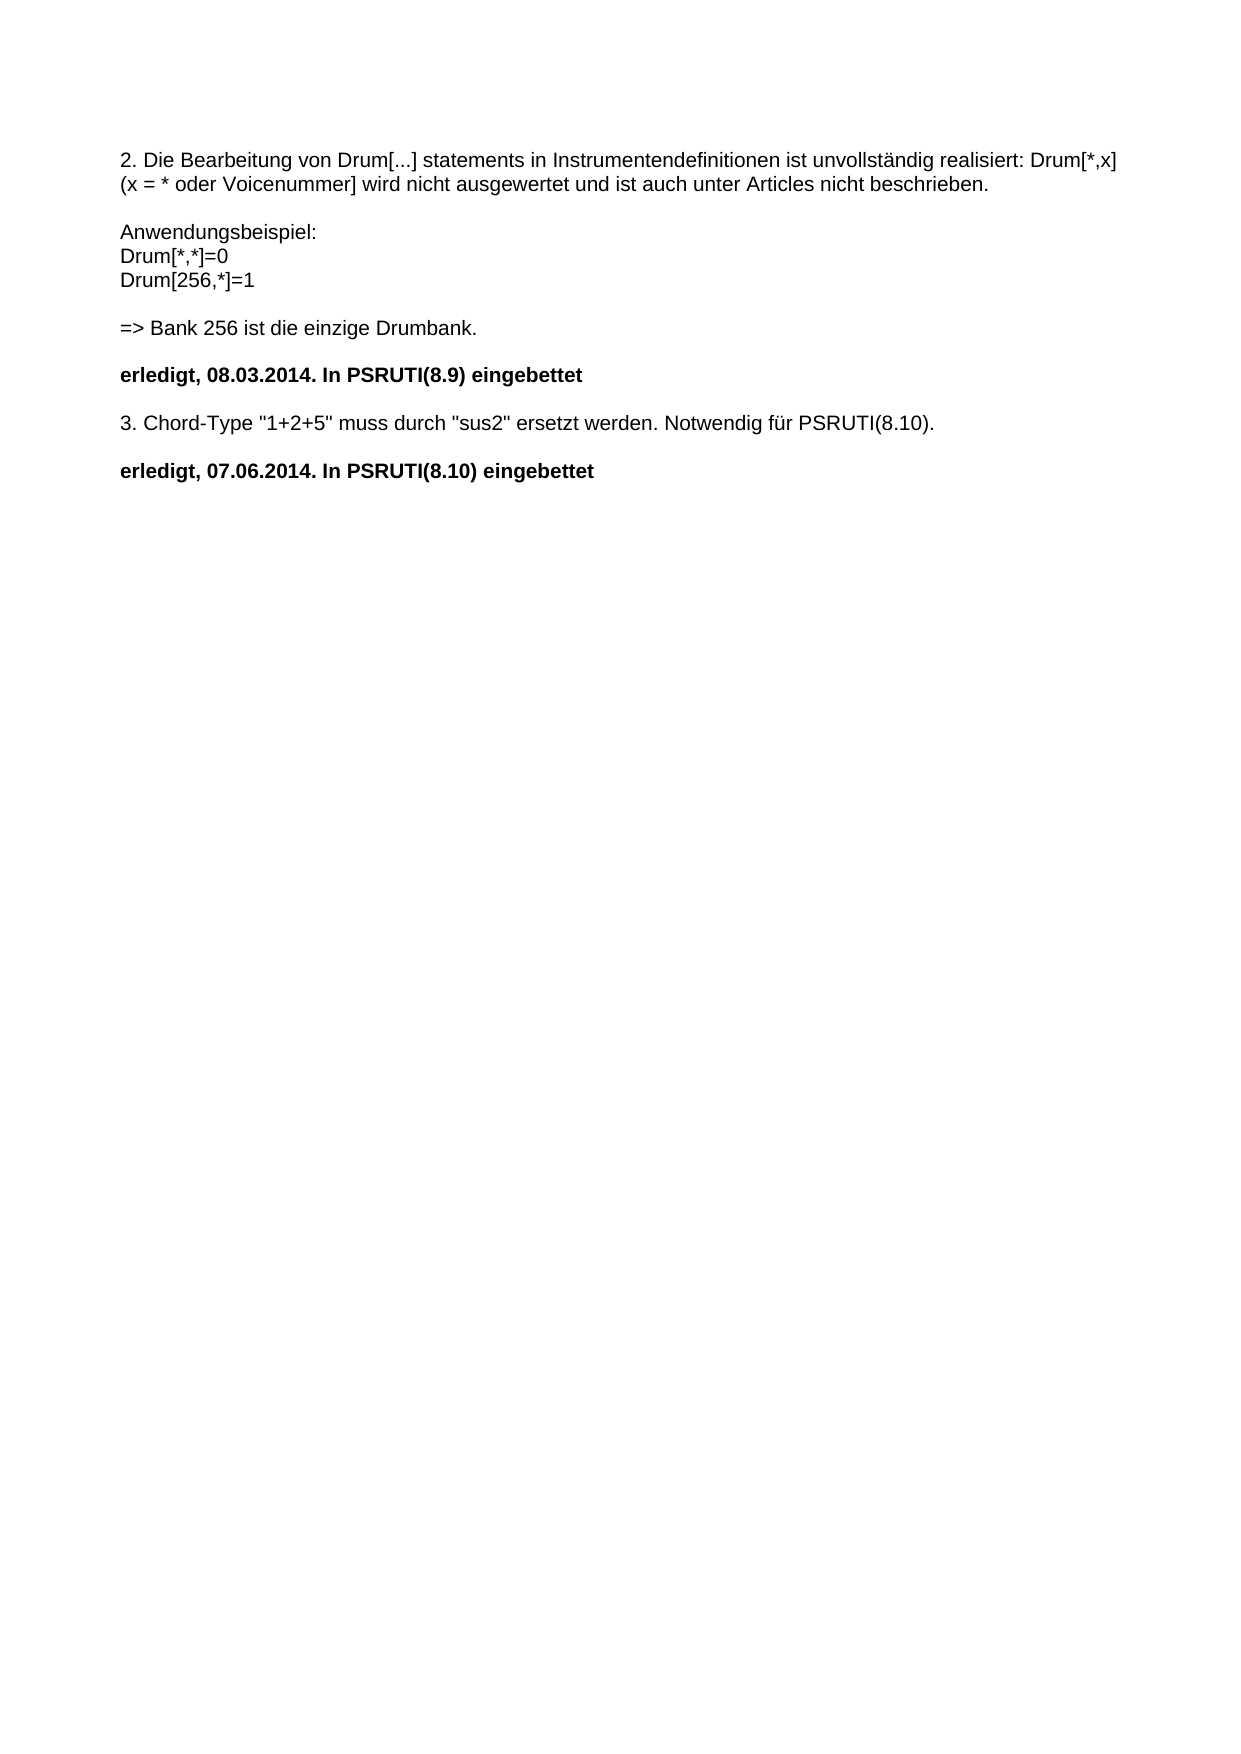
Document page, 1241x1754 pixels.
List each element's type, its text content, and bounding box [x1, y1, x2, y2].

text Drum[256,*]=1 [120, 267, 1120, 291]
text 2. Die Bearbeitung von Drum[...] statements in Instrumentendefinitionen ist unvollständig realisiert: Drum[*,x] (x = * oder Voicenummer] wird nicht ausgewertet und ist auch unter Articles nicht beschrieben. [120, 148, 1120, 196]
text => Bank 256 ist die einzige Drumbank. [120, 315, 1120, 339]
text erledigt, 07.06.2014. In PSRUTI(8.10) eingebettet [120, 459, 1120, 483]
text erledigt, 08.03.2014. In PSRUTI(8.9) eingebettet [120, 363, 1120, 387]
text 3. Chord-Type "1+2+5" muss durch "sus2" ersetzt werden. Notwendig für PSRUTI(8.10). [120, 411, 1120, 435]
text Drum[*,*]=0 [120, 243, 1120, 267]
text Anwendungsbeispiel: [120, 219, 1120, 243]
